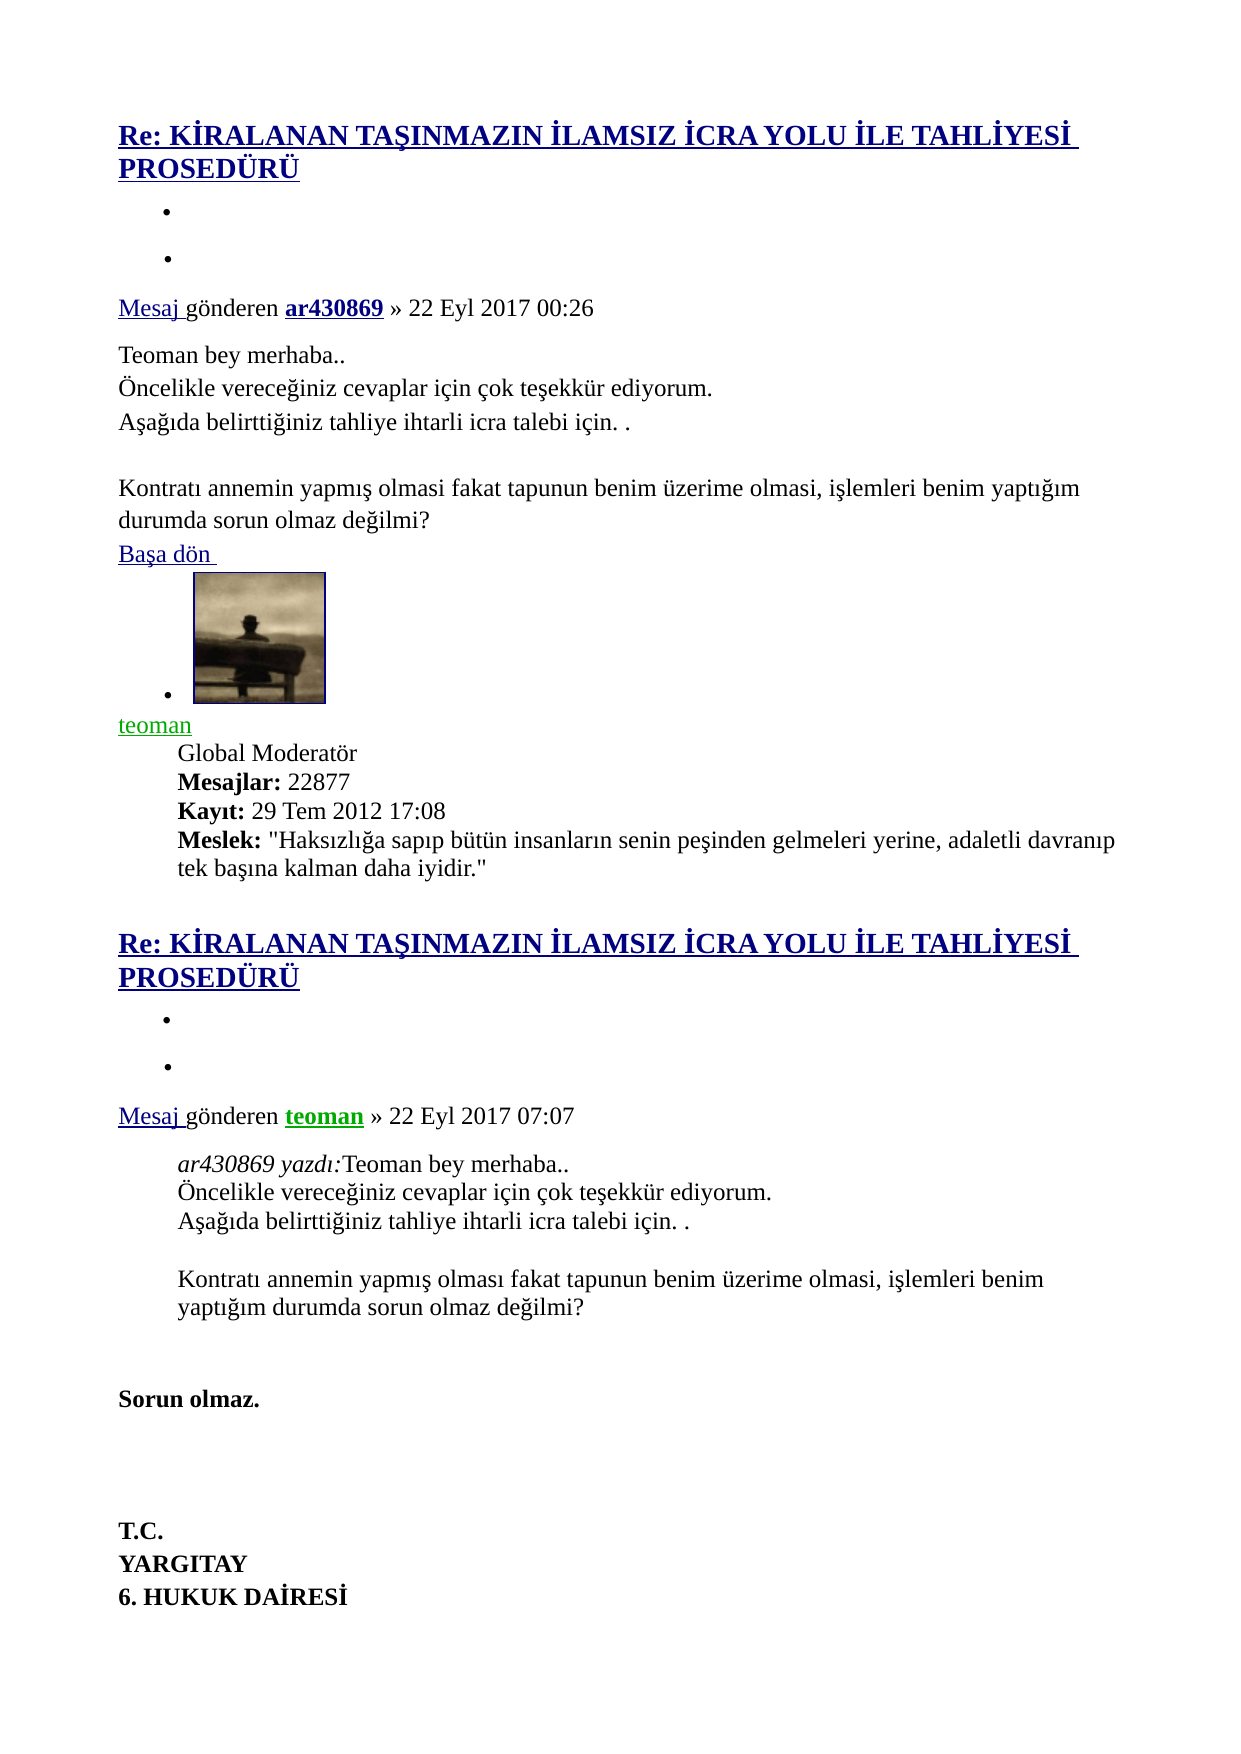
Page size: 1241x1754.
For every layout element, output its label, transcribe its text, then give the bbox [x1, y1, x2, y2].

text Başa dön [118, 539, 1122, 567]
list Mesajlar: 22877 [177, 767, 1122, 796]
list Meslek: "Haksızlığa sapıp bütün insanların senin peşinden gelmeleri yerine, adaletli davranıp tek başına kalman daha iyidir." [177, 825, 1122, 882]
subtitle Re: KİRALANAN TAŞINMAZIN İLAMSIZ İCRA YOLU İLE TAHLİYESİ PROSEDÜRÜ [118, 926, 1122, 993]
list Global Moderatör [177, 738, 1122, 767]
picture [195, 573, 324, 703]
text Teoman bey merhaba.. Öncelikle vereceğiniz cevaplar için çok teşekkür ediyorum. Aşağıda belirttiğiniz tahliye ihtarli icra talebi için. . Kontratı annemin yapmış olmasi fakat tapunun benim üzerime olmasi, işlemleri benim yaptığım durumda sorun olmaz değilmi? [118, 341, 1122, 534]
text Sorun olmaz. T.C. YARGITAY 6. HUKUK DAİRESİ [118, 1351, 1122, 1611]
text Mesaj gönderen teoman » 22 Eyl 2017 07:07 [118, 1101, 1122, 1130]
list Kayıt: 29 Tem 2012 17:08 [177, 796, 1122, 825]
subtitle Re: KİRALANAN TAŞINMAZIN İLAMSIZ İCRA YOLU İLE TAHLİYESİ PROSEDÜRÜ [118, 118, 1122, 185]
text ar430869 yazdı:Teoman bey merhaba.. Öncelikle vereceğiniz cevaplar için çok teşekkür ediyorum. Aşağıda belirttiğiniz tahliye ihtarli icra talebi için. . Kontratı annemin yapmış olması fakat tapunun benim üzerime olmasi, işlemleri benim yaptığım durumda sorun olmaz değilmi? [177, 1149, 1063, 1321]
text Mesaj gönderen ar430869 » 22 Eyl 2017 00:26 [118, 293, 1122, 322]
subtitle teoman [118, 710, 1122, 738]
